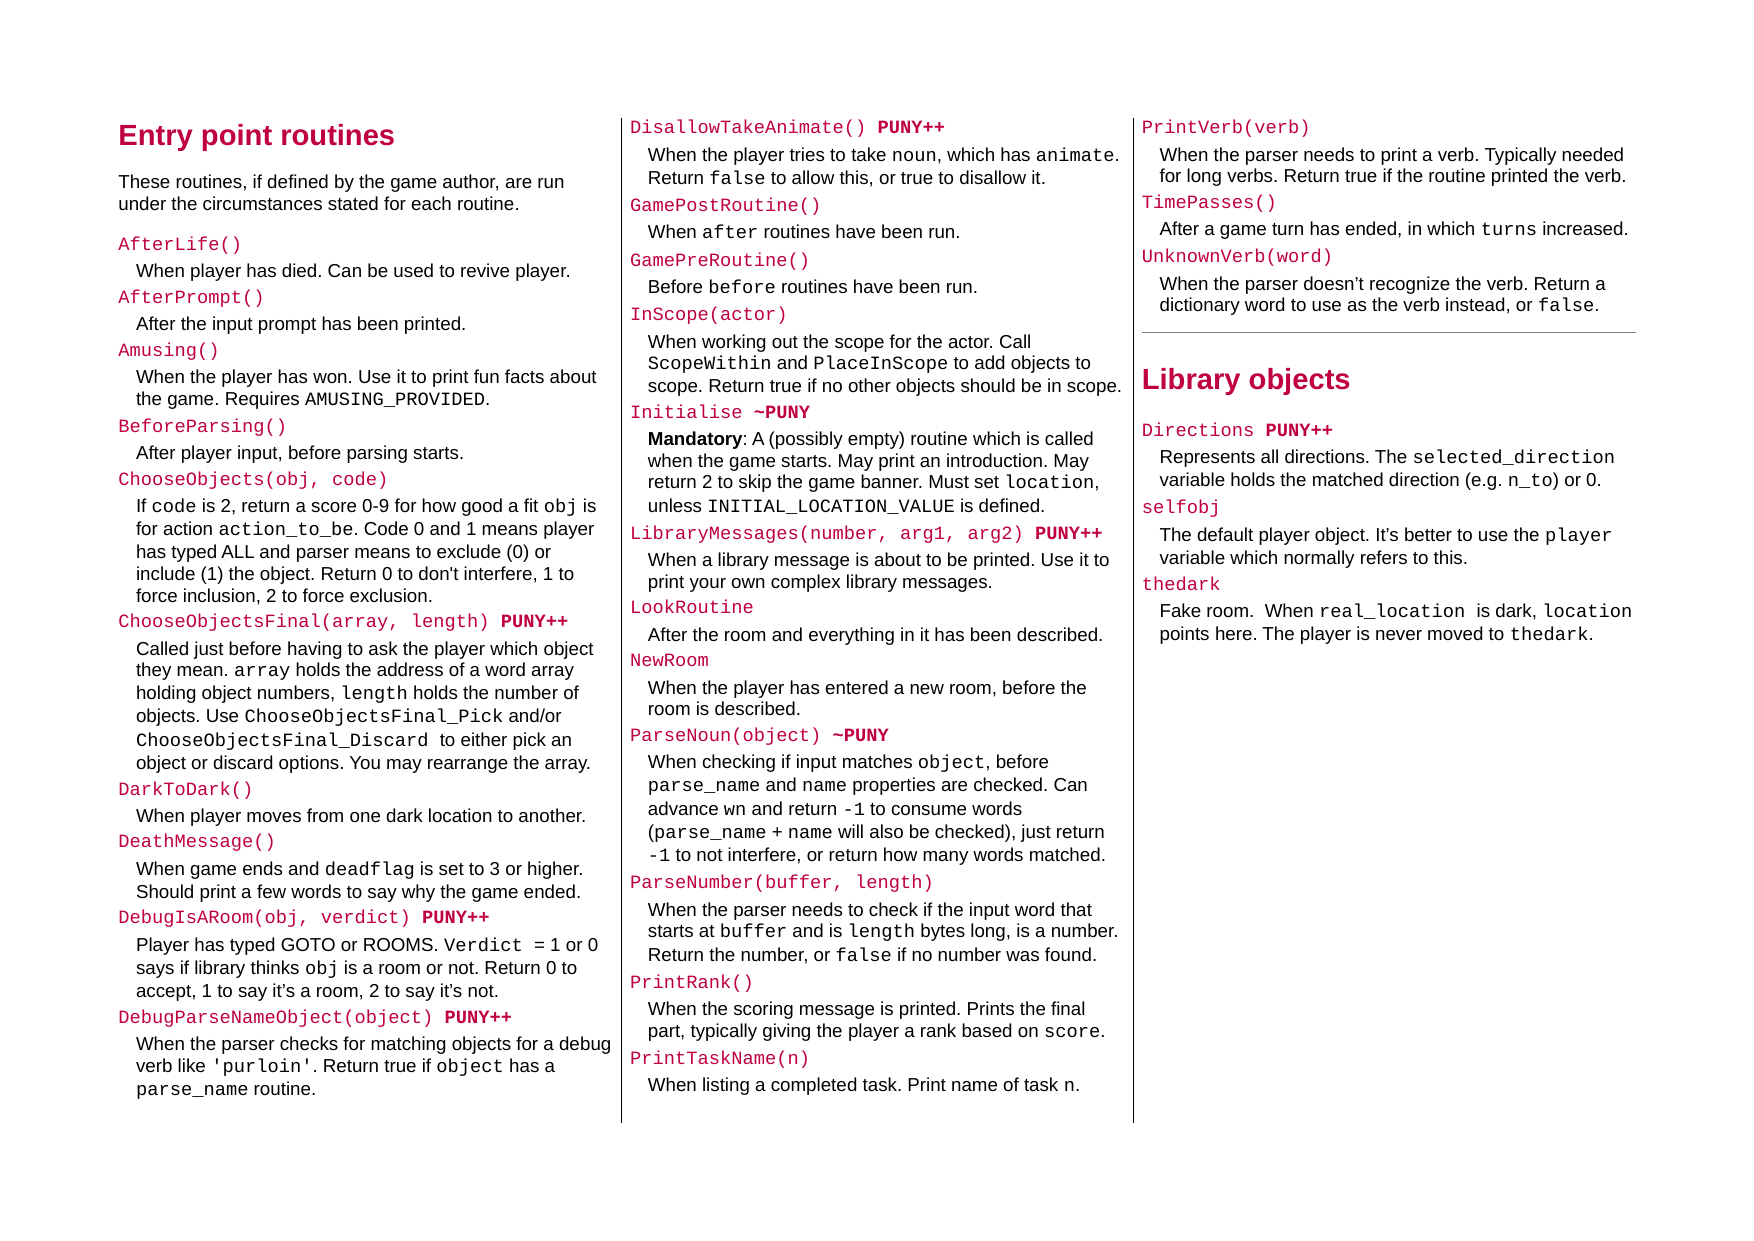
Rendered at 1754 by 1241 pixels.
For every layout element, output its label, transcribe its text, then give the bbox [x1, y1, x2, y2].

subtitle Called just before having to ask the player which object they mean. array holds the address of a word array holding object numbers, length holds the number of objects. Use ChooseObjectsFinal_Pick and/or ChooseObjectsFinal_Discard to either pick an object or discard options. You may rearrange the array. [136, 637, 612, 773]
subtitle DebugParseNameObject(object) PUNY++ [118, 1008, 612, 1029]
subtitle PrintVerb(verb) [1142, 118, 1636, 139]
subtitle When a library message is about to be printed. Use it to print your own complex library messages. [648, 549, 1124, 592]
subtitle When listing a completed task. Print name of task n. [648, 1074, 1124, 1097]
subtitle When the parser checks for matching objects for a debug verb like 'purloin'. Return true if object has a parse_name routine. [136, 1033, 612, 1101]
subtitle UnknownVerb(word) [1142, 247, 1636, 268]
subtitle NewRoom [630, 651, 1124, 672]
subtitle ChooseObjects(obj, code) [118, 469, 612, 491]
subtitle GamePostRoutine() [630, 196, 1124, 217]
subtitle When the parser needs to print a verb. Typically needed for long verbs. Return true if the routine printed the verb. [1159, 143, 1636, 187]
subtitle When the scoring message is printed. Prints the final part, typically giving the player a rank based on score. [648, 998, 1124, 1043]
subtitle AfterLife() [118, 234, 612, 256]
subtitle InScope(actor) [630, 305, 1124, 326]
subtitle GamePreRoutine() [630, 251, 1124, 272]
subtitle DebugIsARoom(obj, verdict) PUNY++ [118, 908, 612, 929]
text These routines, if defined by the game author, are run under the circumstances stated for each routine. [118, 171, 612, 214]
subtitle If code is 2, return a score 0-9 for how good a fit obj is for action action_to_be. Code 0 and 1 means player has typed ALL and parser means to exclude (0) or include (1) the object. Return 0 to don't interfere, 1 to force inclusion, 2 to force exclusion. [136, 495, 612, 606]
subtitle BeforeParsing() [118, 416, 612, 438]
subtitle ParseNoun(object) ~PUNY [630, 726, 1124, 747]
subtitle DarkToDark() [118, 779, 612, 801]
subtitle LibraryMessages(number, arg1, arg2) PUNY++ [630, 524, 1124, 545]
subtitle Amusing() [118, 340, 612, 362]
subtitle When player moves from one dark location to another. [136, 805, 612, 826]
subtitle When the player has won. Use it to print fun facts about the game. Requires AMUSING_PROVIDED. [136, 366, 612, 411]
subtitle After player input, before parsing starts. [136, 442, 612, 463]
subtitle TimePasses() [1142, 193, 1636, 214]
subtitle When player has died. Can be used to revive player. [136, 260, 612, 281]
subtitle Mandatory: A (possibly empty) routine which is called when the game starts. May print an introduction. May return 2 to skip the game banner. Must set location, unless INITIAL_LOCATION_VALUE is defined. [648, 428, 1124, 518]
subtitle Library objects [1142, 362, 1636, 395]
subtitle When the player has entered a new room, before the room is described. [648, 677, 1124, 720]
subtitle DisallowTakeAnimate() PUNY++ [630, 118, 1124, 139]
subtitle PrintRank() [630, 972, 1124, 994]
subtitle When game ends and deadflag is set to 3 or higher. Should print a few words to say why the game ended. [136, 858, 612, 902]
subtitle Directions PUNY++ [1142, 420, 1636, 442]
subtitle The default player object. It’s better to use the player variable which normally refers to this. [1159, 523, 1636, 568]
subtitle When working out the scope for the actor. Call ScopeWithin and PlaceInScope to add objects to scope. Return true if no other objects should be in scope. [648, 331, 1124, 397]
subtitle Fake room. When real_location is dark, location points here. The player is never moved to thedark. [1159, 600, 1636, 646]
subtitle PrintTaskName(n) [630, 1049, 1124, 1070]
subtitle When the player tries to take noun, which has animate. Return false to allow this, or true to disallow it. [648, 143, 1124, 190]
subtitle LookRoutine [630, 598, 1124, 619]
subtitle selfobj [1142, 498, 1636, 519]
subtitle Represents all directions. The selected_direction variable holds the matched direction (e.g. n_to) or 0. [1159, 446, 1636, 492]
subtitle Entry point routines [118, 118, 612, 152]
subtitle After the room and everything in it has been described. [648, 624, 1124, 645]
subtitle AfterPrompt() [118, 287, 612, 309]
subtitle When the parser needs to check if the input word that starts at buffer and is length bytes long, is a number. Return the number, or false if no number was found. [648, 898, 1124, 967]
subtitle ChooseObjectsFinal(array, length) PUNY++ [118, 612, 612, 633]
subtitle When checking if input matches object, before parse_name and name properties are checked. Can advance wn and return -1 to consume words (parse_name + name will also be checked), just return -1 to not interfere, or return how many words matched. [648, 751, 1124, 867]
subtitle Before before routines have been run. [648, 276, 1124, 299]
subtitle When after routines have been run. [648, 221, 1124, 244]
subtitle Initialise ~PUNY [630, 403, 1124, 424]
subtitle After the input prompt has been printed. [136, 313, 612, 334]
subtitle thedark [1142, 574, 1636, 596]
subtitle After a game turn has ended, in which turns increased. [1159, 218, 1636, 241]
subtitle ParseNumber(buffer, length) [630, 873, 1124, 894]
subtitle Player has typed GOTO or ROOMS. Verdict = 1 or 0 says if library thinks obj is a room or not. Return 0 to accept, 1 to say it’s a room, 2 to say it’s not. [136, 934, 612, 1002]
subtitle When the parser doesn’t recognize the verb. Return a dictionary word to use as the verb instead, or false. [1159, 273, 1636, 317]
subtitle DeathMessage() [118, 832, 612, 853]
